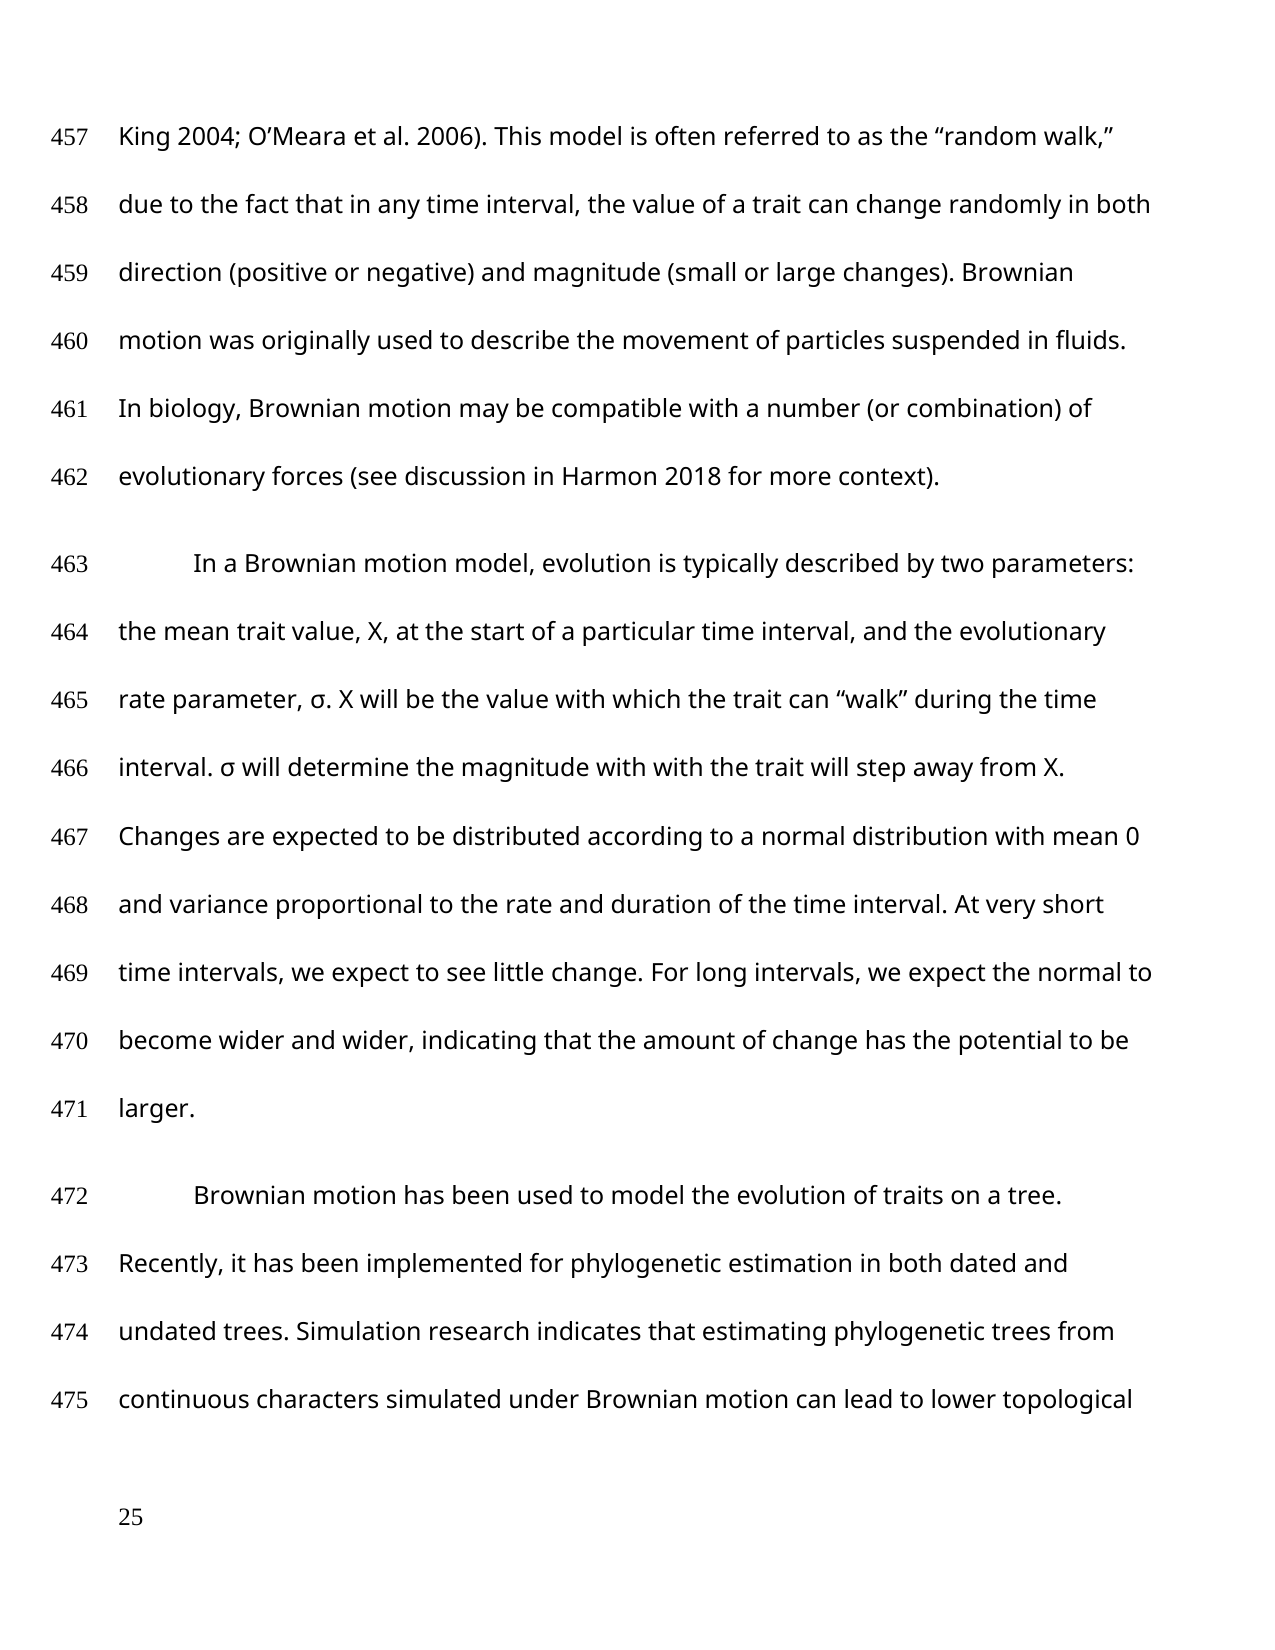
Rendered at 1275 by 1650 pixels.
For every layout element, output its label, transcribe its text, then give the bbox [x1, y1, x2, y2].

text Brownian motion has been used to model the evolution of traits on a tree. Recently, it has been implemented for phylogenetic estimation in both dated and undated trees. Simulation research indicates that estimating phylogenetic trees from continuous characters simulated under Brownian motion can lead to lower topological [118, 1177, 1157, 1416]
text In a Brownian motion model, evolution is typically described by two parameters: the mean trait value, X, at the start of a particular time interval, and the evolutionary rate parameter, σ. X will be the value with which the trait can “walk” during the time interval. σ will determine the magnitude with with the trait will step away from X. Changes are expected to be distributed according to a normal distribution with mean 0 and variance proportional to the rate and duration of the time interval. At very short time intervals, we expect to see little change. For long intervals, we expect the normal to become wider and wider, indicating that the amount of change has the potential to be larger. [118, 546, 1157, 1125]
text King 2004; O’Meara et al. 2006). This model is often referred to as the “random walk,” due to the fact that in any time interval, the value of a trait can change randomly in both direction (positive or negative) and magnitude (small or large changes). Brownian motion was originally used to describe the movement of particles suspended in fluids. In biology, Brownian motion may be compatible with a number (or combination) of evolutionary forces (see discussion in Harmon 2018 for more context). [118, 118, 1157, 493]
